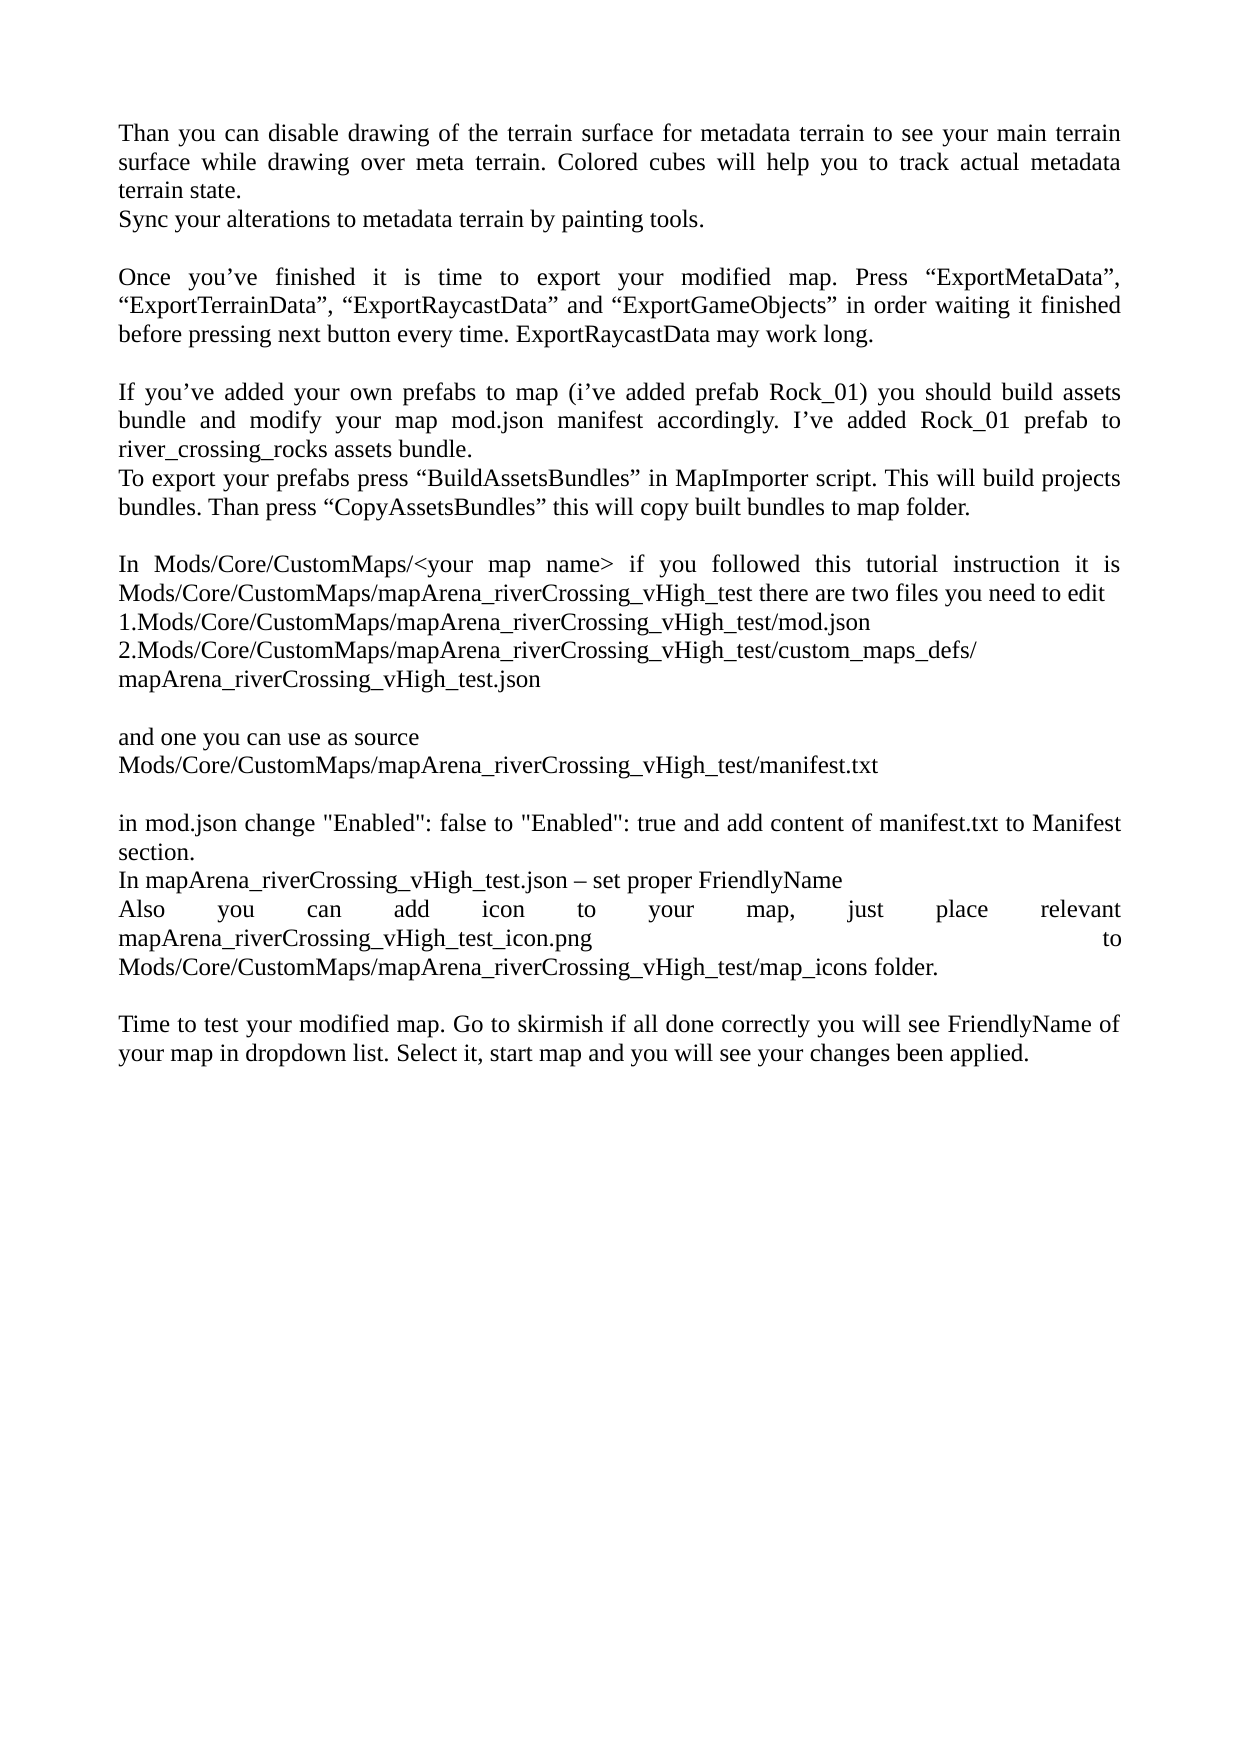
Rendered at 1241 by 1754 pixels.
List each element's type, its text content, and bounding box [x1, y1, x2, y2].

text 2.Mods/Core/CustomMaps/mapArena_riverCrossing_vHigh_test/custom_maps_defs/mapArena_riverCrossing_vHigh_test.json [118, 636, 1122, 693]
text Also you can add icon to your map, just place relevant mapArena_riverCrossing_vHigh_test_icon.png to Mods/Core/CustomMaps/mapArena_riverCrossing_vHigh_test/map_icons folder. [118, 894, 1122, 981]
text Than you can disable drawing of the terrain surface for metadata terrain to see your main terrain surface while drawing over meta terrain. Colored cubes will help you to track actual metadata terrain state. [118, 118, 1122, 204]
text Mods/Core/CustomMaps/mapArena_riverCrossing_vHigh_test/manifest.txt [118, 751, 1122, 779]
text In Mods/Core/CustomMaps/<your map name> if you followed this tutorial instruction it is Mods/Core/CustomMaps/mapArena_riverCrossing_vHigh_test there are two files you need to edit [118, 549, 1122, 607]
text Time to test your modified map. Go to skirmish if all done correctly you will see FriendlyName of your map in dropdown list. Select it, start map and you will see your changes been applied. [118, 1009, 1122, 1067]
text Sync your alterations to metadata terrain by painting tools. [118, 204, 1122, 233]
text If you’ve added your own prefabs to map (i’ve added prefab Rock_01) you should build assets bundle and modify your map mod.json manifest accordingly. I’ve added Rock_01 prefab to river_crossing_rocks assets bundle. [118, 377, 1122, 463]
text Once you’ve finished it is time to export your modified map. Press “ExportMetaData”, “ExportTerrainData”, “ExportRaycastData” and “ExportGameObjects” in order waiting it finished before pressing next button every time. ExportRaycastData may work long. [118, 262, 1122, 348]
text and one you can use as source [118, 722, 1122, 751]
text In mapArena_riverCrossing_vHigh_test.json – set proper FriendlyName [118, 866, 1122, 894]
text 1.Mods/Core/CustomMaps/mapArena_riverCrossing_vHigh_test/mod.json [118, 607, 1122, 636]
text in mod.json change "Enabled": false to "Enabled": true and add content of manifest.txt to Manifest section. [118, 808, 1122, 866]
text To export your prefabs press “BuildAssetsBundles” in MapImporter script. This will build projects bundles. Than press “CopyAssetsBundles” this will copy built bundles to map folder. [118, 463, 1122, 521]
